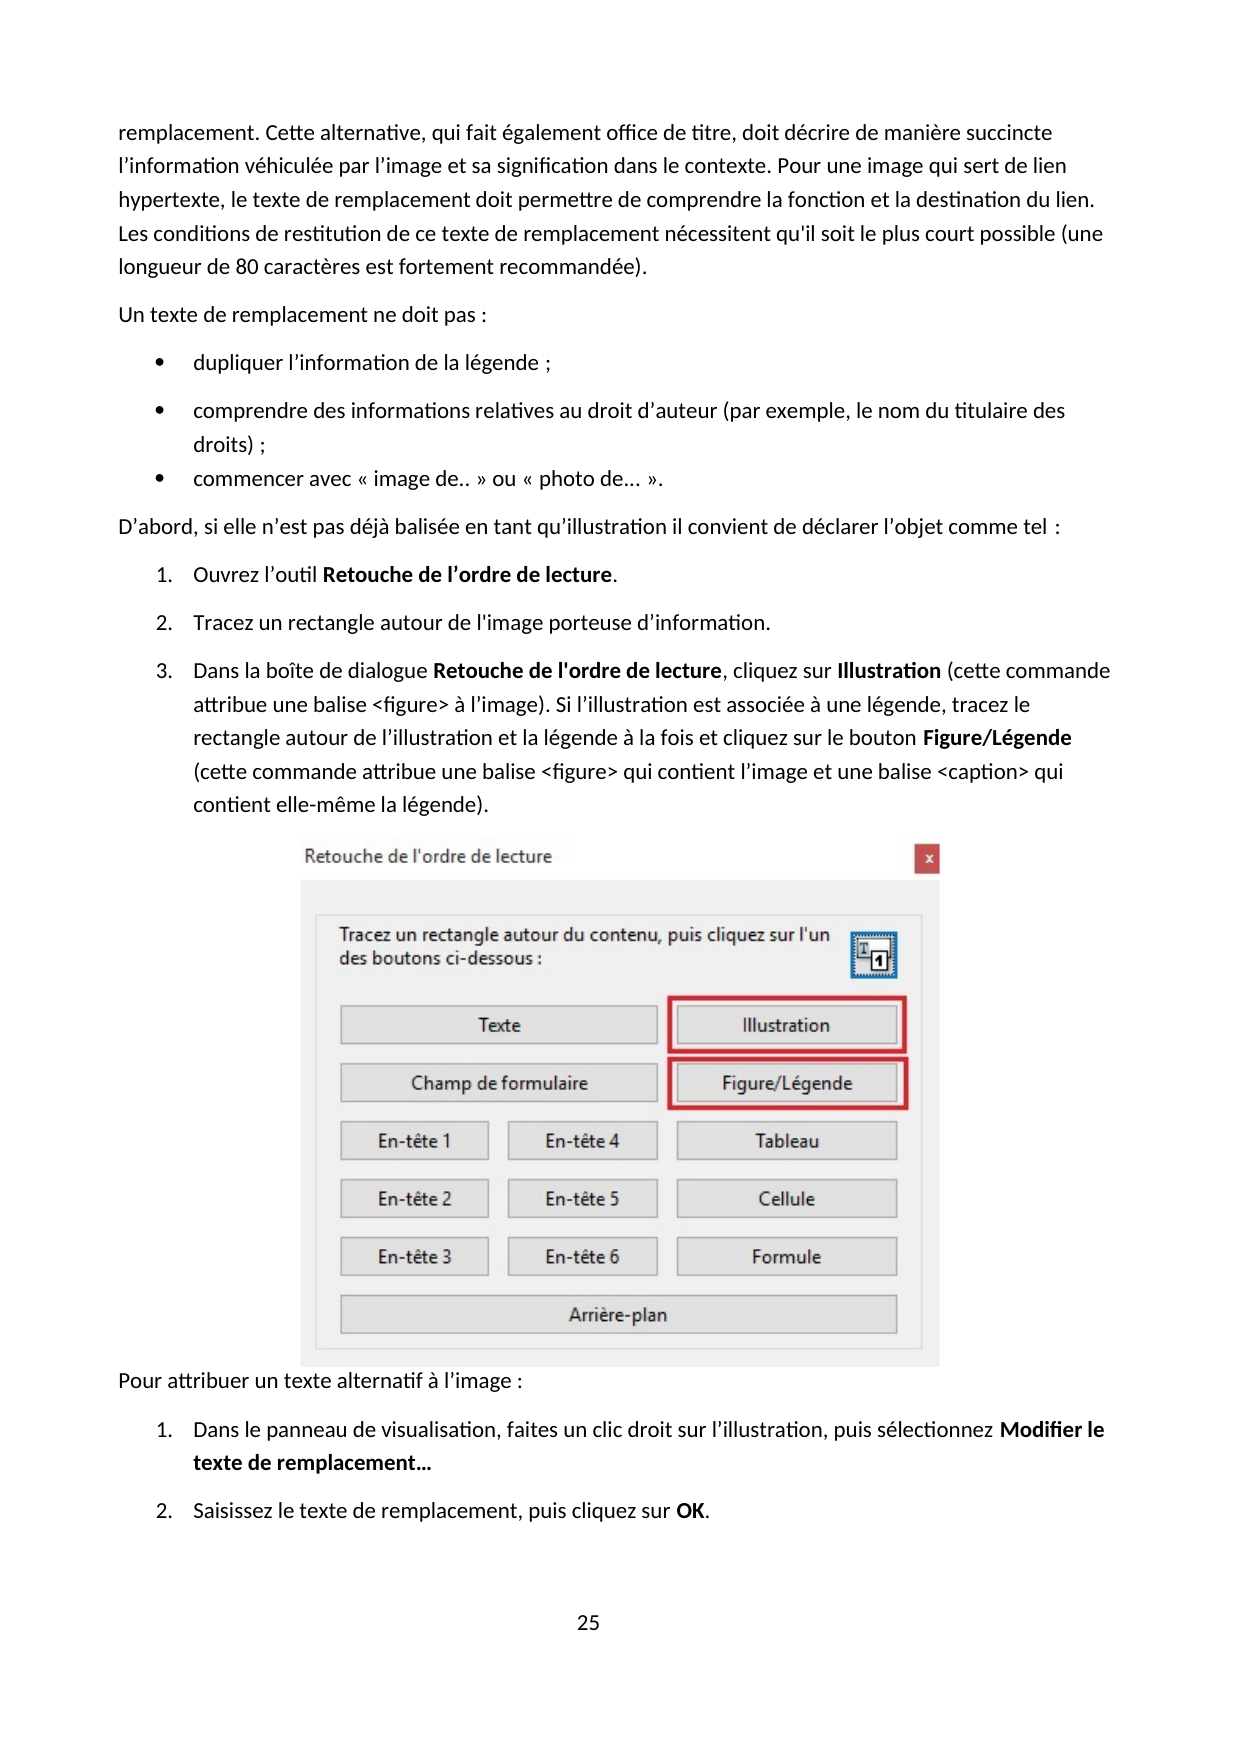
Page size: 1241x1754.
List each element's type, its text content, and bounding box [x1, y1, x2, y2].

list Dans la boîte de dialogue Retouche de l'ordre de lecture, cliquez sur Illustration (cette commande attribue une balise <figure> à l’image). Si l’illustration est associée à une légende, tracez le rectangle autour de l’illustration et la légende à la fois et cliquez sur le bouton Figure/Légende (cette commande attribue une balise <figure> qui contient l’image et une balise <caption> qui contient elle-même la légende). [156, 656, 1122, 818]
list Ouvrez l’outil Retouche de l’ordre de lecture. [156, 560, 1122, 588]
list Tracez un rectangle autour de l'image porteuse d’information. [156, 608, 1122, 636]
list comprendre des informations relatives au droit d’auteur (par exemple, le nom du titulaire des droits) ; [156, 397, 1122, 458]
picture [300, 838, 940, 1367]
text Pour attribuer un texte alternatif à l’image : [118, 1367, 1122, 1395]
text Un texte de remplacement ne doit pas : [118, 300, 1122, 328]
list Saisissez le texte de remplacement, puis cliquez sur OK. [156, 1496, 1122, 1524]
list Dans le panneau de visualisation, faites un clic droit sur l’illustration, puis sélectionnez Modifier le texte de remplacement… [156, 1415, 1122, 1476]
text D’abord, si elle n’est pas déjà balisée en tant qu’illustration il convient de déclarer l’objet comme tel : [118, 512, 1122, 540]
text remplacement. Cette alternative, qui fait également office de titre, doit décrire de manière succincte l’information véhiculée par l’image et sa signification dans le contexte. Pour une image qui sert de lien hypertexte, le texte de remplacement doit permettre de comprendre la fonction et la destination du lien. Les conditions de restitution de ce texte de remplacement nécessitent qu'il soit le plus court possible (une longueur de 80 caractères est fortement recommandée). [118, 118, 1122, 280]
list commencer avec « image de.. » ou « photo de... ». [156, 464, 1122, 492]
list dupliquer l’information de la légende ; [156, 348, 1122, 377]
